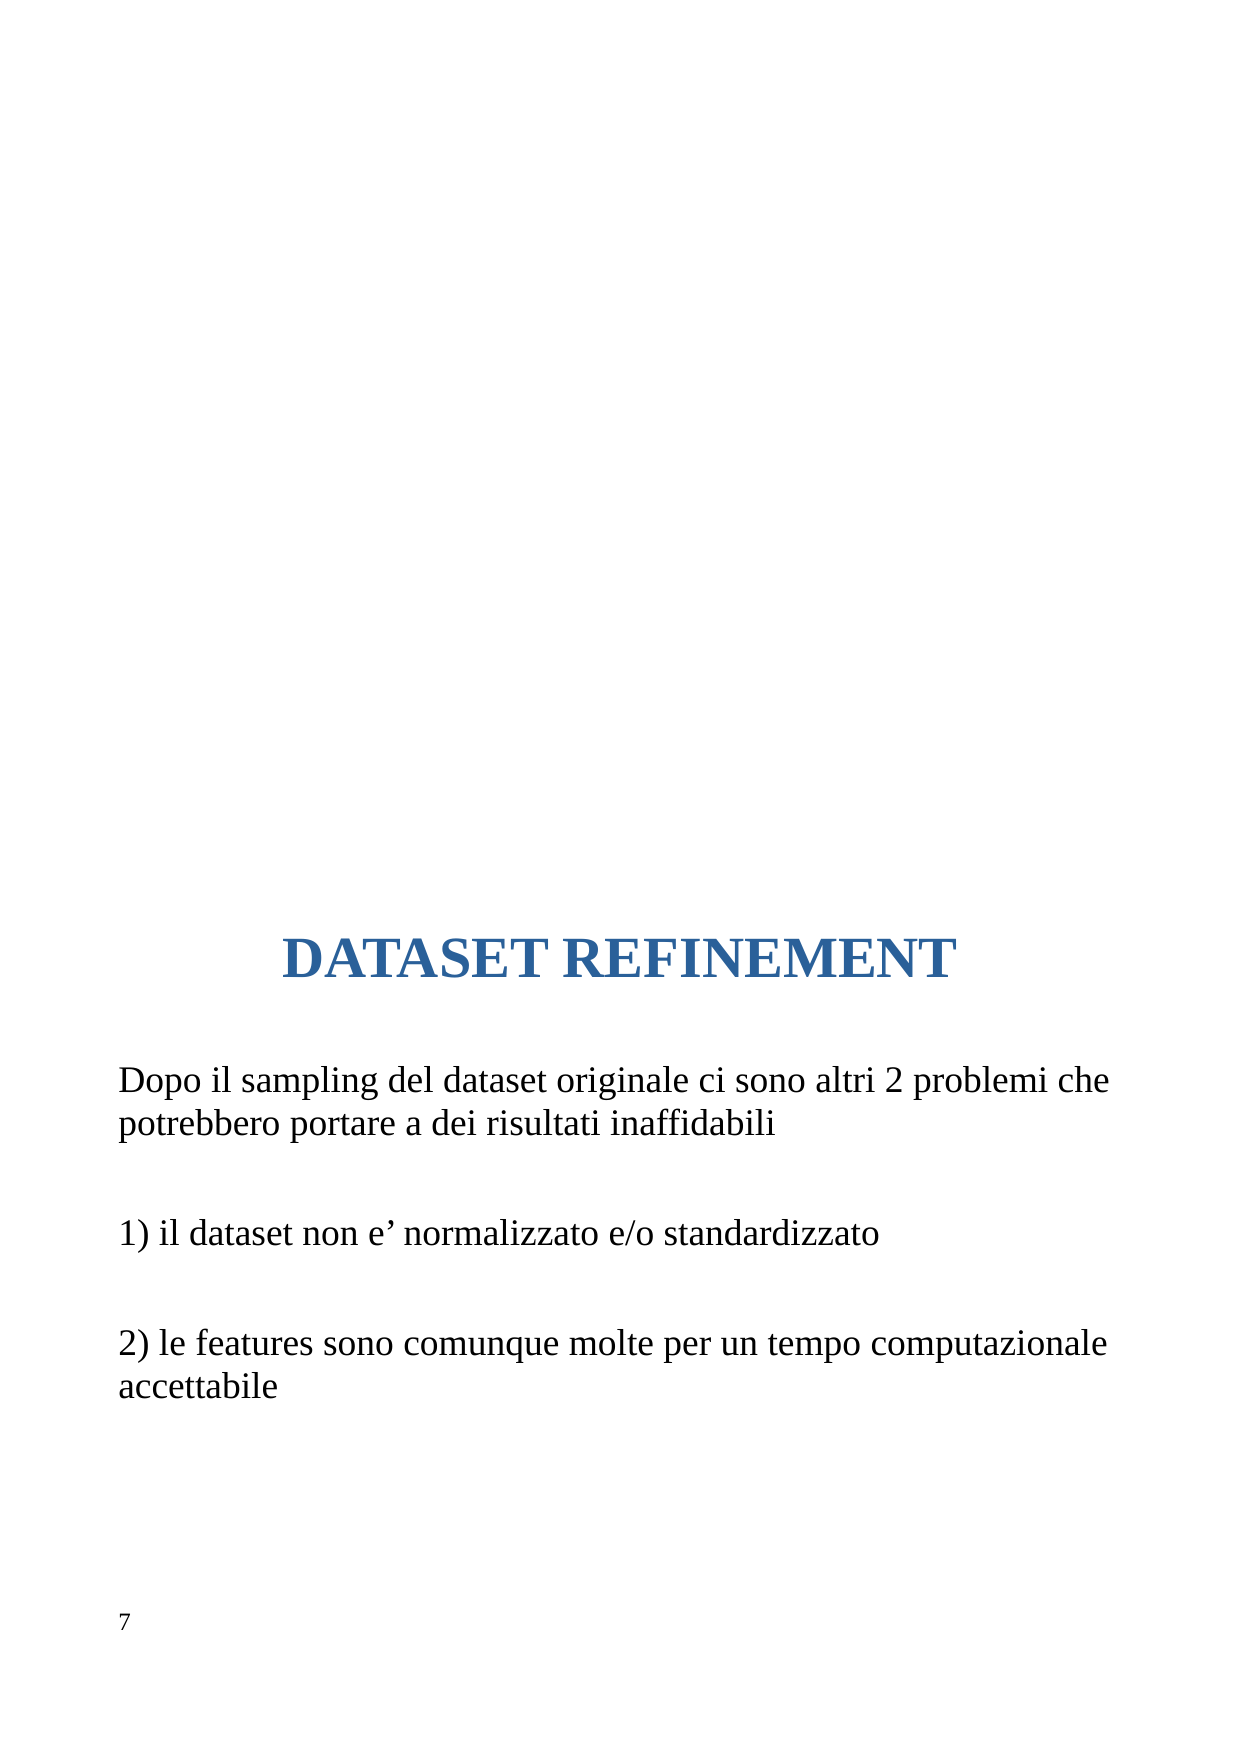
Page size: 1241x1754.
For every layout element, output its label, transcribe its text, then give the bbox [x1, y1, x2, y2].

text 1) il dataset non e’ normalizzato e/o standardizzato [118, 1211, 1122, 1254]
text DATASET REFINEMENT [118, 923, 1122, 990]
text 2) le features sono comunque molte per un tempo computazionale accettabile [118, 1321, 1122, 1407]
text Dopo il sampling del dataset originale ci sono altri 2 problemi che potrebbero portare a dei risultati inaffidabili [118, 1057, 1122, 1143]
